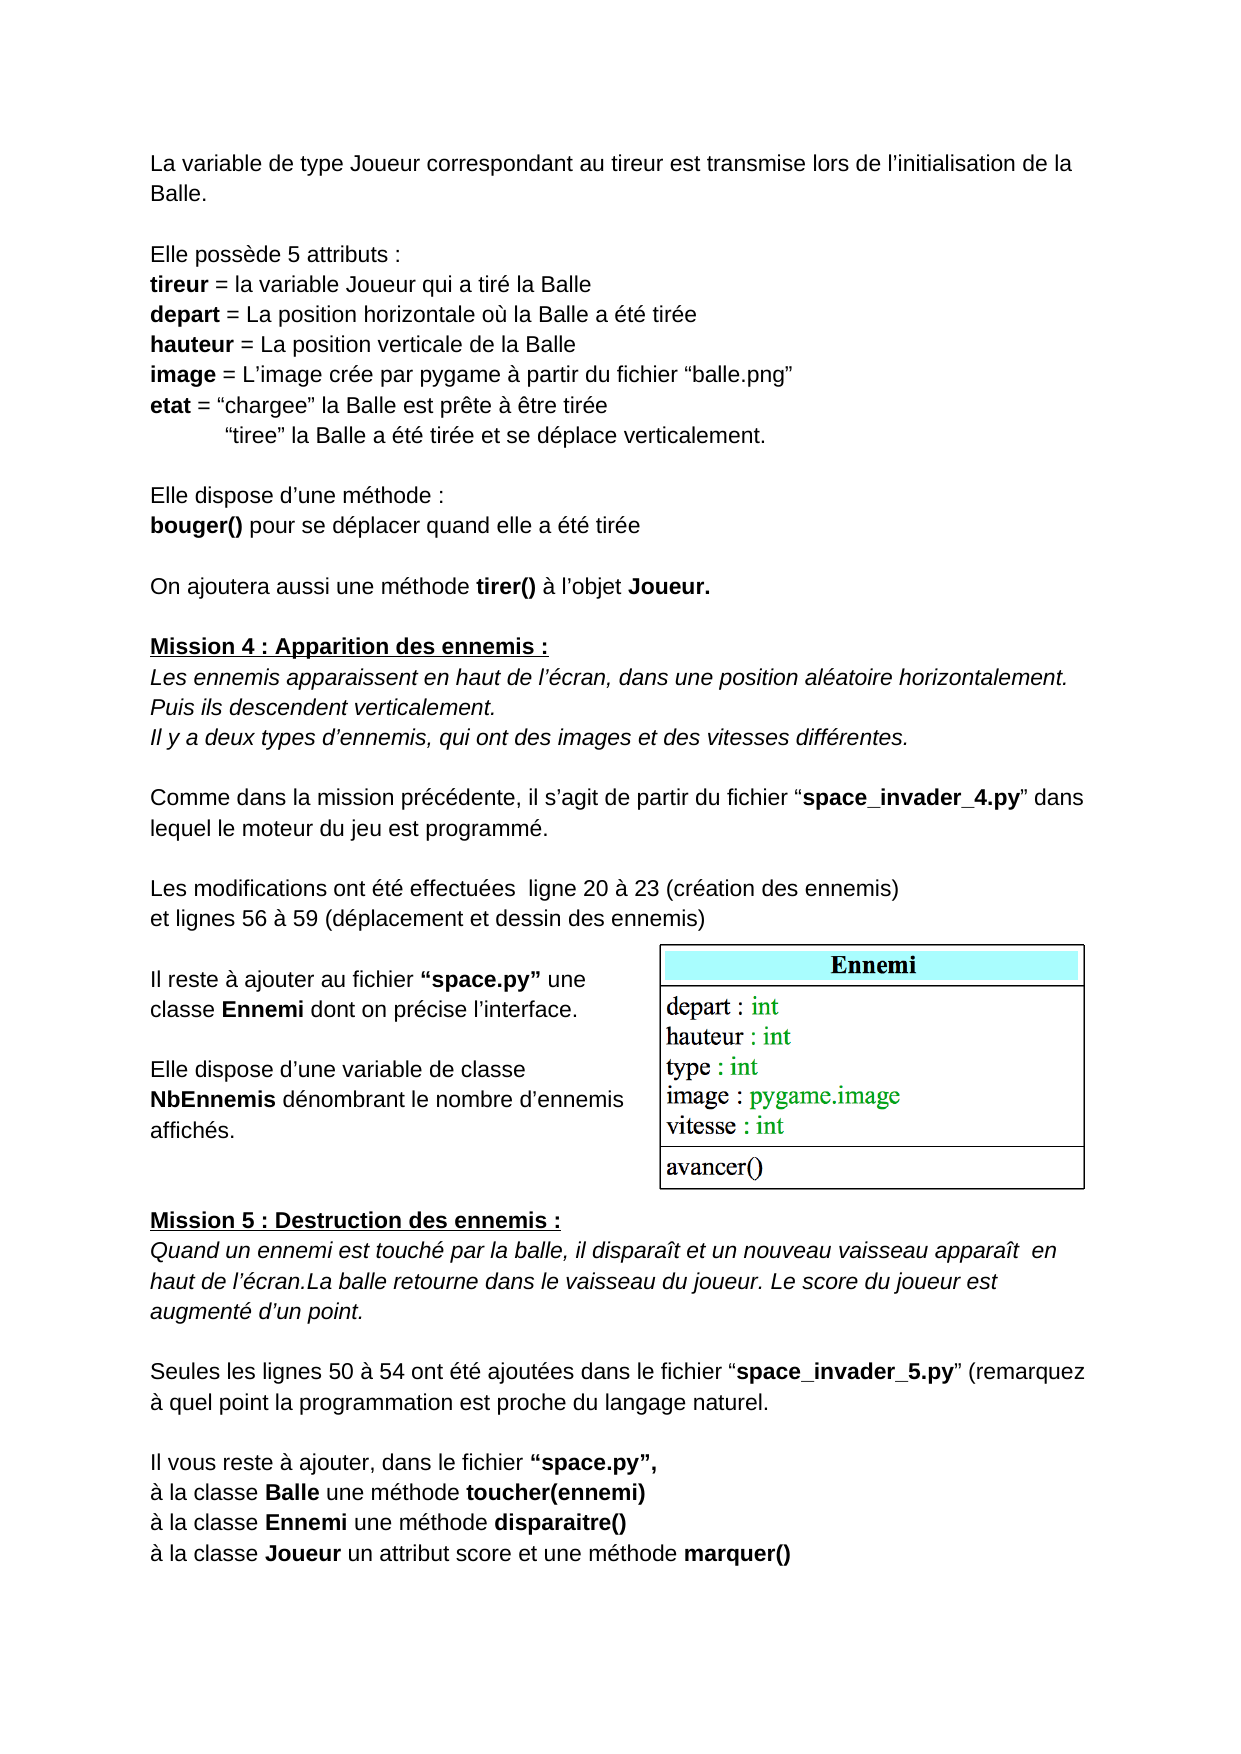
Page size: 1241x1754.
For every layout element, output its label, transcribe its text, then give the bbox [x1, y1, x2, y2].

text La variable de type Joueur correspondant au tireur est transmise lors de l’initialisation de la Balle. [150, 150, 1090, 207]
text Il vous reste à ajouter, dans le fichier “space.py”, [150, 1449, 1090, 1475]
text On ajoutera aussi une méthode tirer() à l’objet Joueur. [150, 573, 1090, 599]
text Il y a deux types d’ennemis, qui ont des images et des vitesses différentes. [150, 724, 1090, 750]
text hauteur = La position verticale de la Balle [150, 331, 1090, 358]
text Seules les lignes 50 à 54 ont été ajoutées dans le fichier “space_invader_5.py” (remarquez à quel point la programmation est proche du langage naturel. [150, 1358, 1090, 1415]
text à la classe Joueur un attribut score et une méthode marquer() [150, 1539, 1090, 1566]
text tireur = la variable Joueur qui a tiré la Balle [150, 271, 1090, 297]
text Elle dispose d’une variable de classe NbEnnemis dénombrant le nombre d’ennemis affichés. [150, 1056, 655, 1143]
text Quand un ennemi est touché par la balle, il disparaît et un nouveau vaisseau apparaît en haut de l’écran.La balle retourne dans le vaisseau du joueur. Le score du joueur est augmenté d’un point. [150, 1237, 1090, 1324]
text “tiree” la Balle a été tirée et se déplace verticalement. [150, 422, 1090, 448]
text Mission 4 : Apparition des ennemis : [150, 633, 1090, 660]
text image = L’image crée par pygame à partir du fichier “balle.png” [150, 361, 1090, 388]
text et lignes 56 à 59 (déplacement et dessin des ennemis) [150, 905, 1090, 932]
text Comme dans la mission précédente, il s’agit de partir du fichier “space_invader_4.py” dans lequel le moteur du jeu est programmé. [150, 784, 1090, 841]
text Il reste à ajouter au fichier “space.py” une classe Ennemi dont on précise l’interface. [150, 966, 655, 1022]
text Les ennemis apparaissent en haut de l’écran, dans une position aléatoire horizontalement. [150, 663, 1090, 690]
text bouger() pour se déplacer quand elle a été tirée [150, 512, 1090, 539]
text Les modifications ont été effectuées ligne 20 à 23 (création des ennemis) [150, 875, 1090, 901]
text Puis ils descendent verticalement. [150, 694, 1090, 720]
text Mission 5 : Destruction des ennemis : [150, 1207, 1090, 1234]
text depart = La position horizontale où la Balle a été tirée [150, 301, 1090, 327]
text à la classe Balle une méthode toucher(ennemi) [150, 1479, 1090, 1506]
text Elle dispose d’une méthode : [150, 482, 1090, 509]
text etat = “chargee” la Balle est prête à être tirée [150, 392, 1090, 418]
text à la classe Ennemi une méthode disparaitre() [150, 1509, 1090, 1536]
text Elle possède 5 attributs : [150, 241, 1090, 267]
